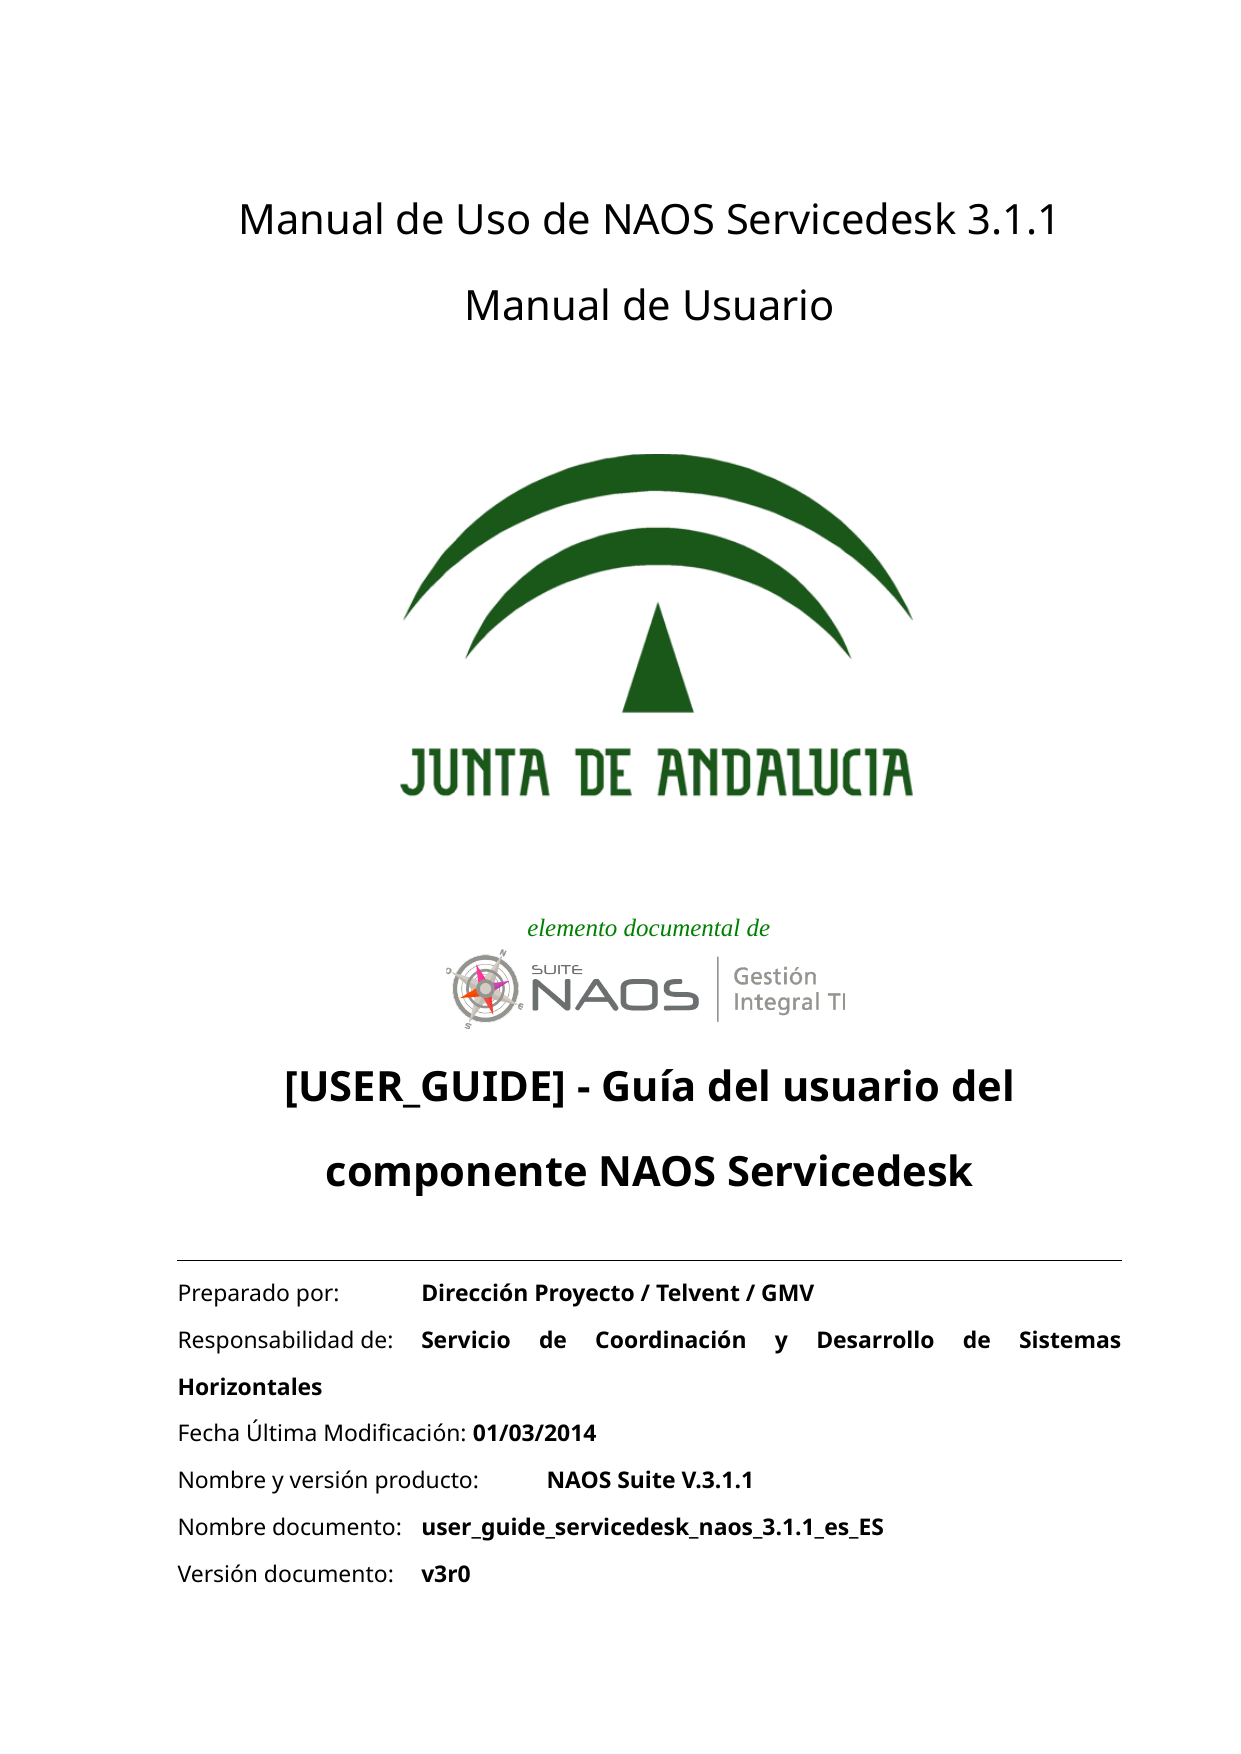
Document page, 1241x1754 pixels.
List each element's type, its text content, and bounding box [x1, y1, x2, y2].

picture [370, 454, 930, 817]
text Manual de Uso de NAOS Servicedesk 3.1.1 [177, 190, 1122, 247]
text Responsabilidad de: Servicio de Coordinación y Desarrollo de Sistemas Horizontales [177, 1323, 1122, 1402]
text Nombre documento: user_guide_servicedesk_naos_3.1.1_es_ES [177, 1511, 1122, 1542]
text [USER_GUIDE] - Guía del usuario del componente NAOS Servicedesk [177, 956, 1122, 1198]
text Nombre y versión producto: NAOS Suite V.3.1.1 [177, 1464, 1122, 1495]
text Fecha Última Modificación: 01/03/2014 [177, 1417, 1122, 1448]
text Manual de Usuario [177, 275, 1122, 332]
text Preparado por: Dirección Proyecto / Telvent / GMV [177, 1277, 1122, 1308]
text Versión documento: v3r0 [177, 1558, 1122, 1589]
text elemento documental de [177, 913, 1122, 942]
picture [446, 949, 846, 1029]
